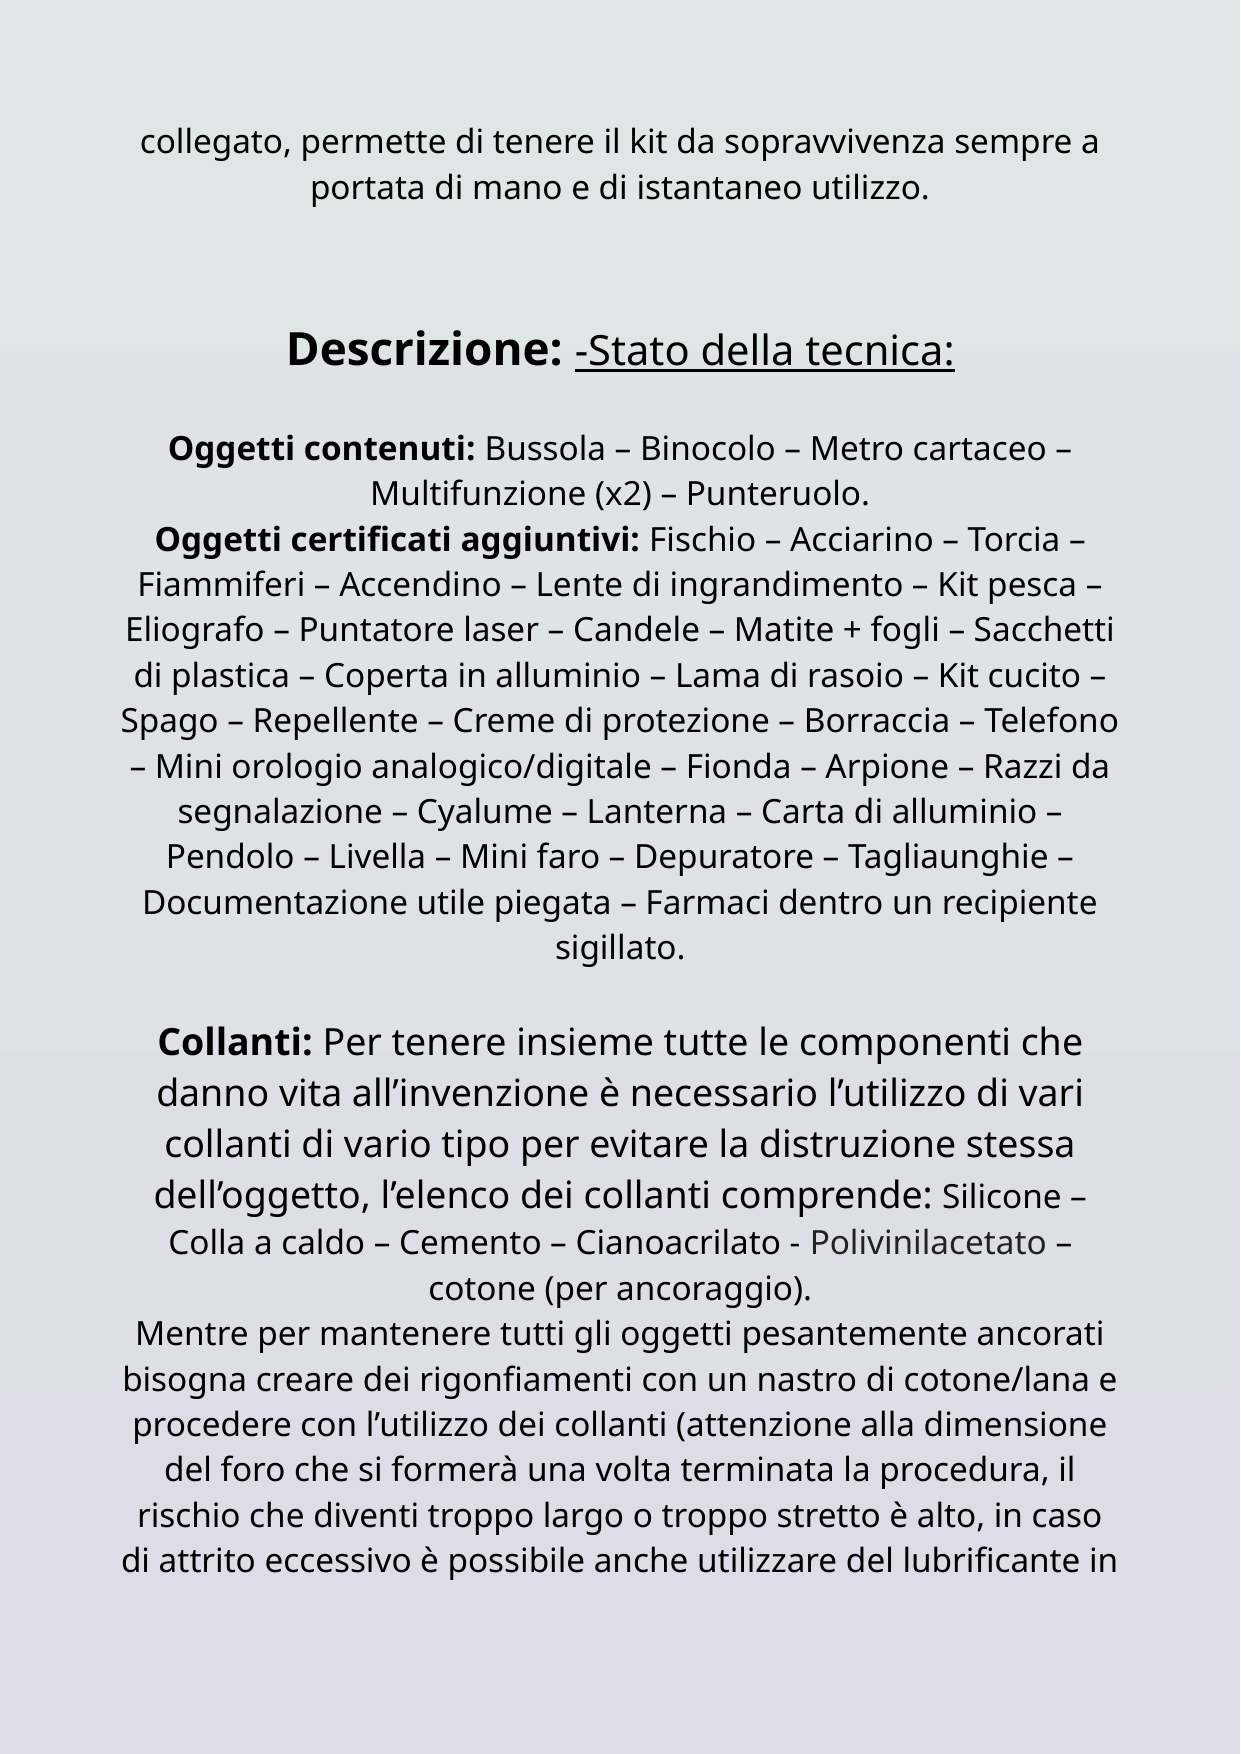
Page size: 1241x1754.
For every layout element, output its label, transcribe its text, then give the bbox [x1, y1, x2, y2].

text Collanti: Per tenere insieme tutte le componenti che danno vita all’invenzione è necessario l’utilizzo di vari collanti di vario tipo per evitare la distruzione stessa dell’oggetto, l’elenco dei collanti comprende: Silicone – Colla a caldo – Cemento – Cianoacrilato - Polivinilacetato – cotone (per ancoraggio). [118, 1015, 1122, 1310]
text Oggetti contenuti: Bussola – Binocolo – Metro cartaceo – Multifunzione (x2) – Punteruolo. [118, 424, 1122, 515]
text Oggetti certificati aggiuntivi: Fischio – Acciarino – Torcia – Fiammiferi – Accendino – Lente di ingrandimento – Kit pesca – Eliografo – Puntatore laser – Candele – Matite + fogli – Sacchetti di plastica – Coperta in alluminio – Lama di rasoio – Kit cucito – Spago – Repellente – Creme di protezione – Borraccia – Telefono – Mini orologio analogico/digitale – Fionda – Arpione – Razzi da segnalazione – Cyalume – Lanterna – Carta di alluminio – Pendolo – Livella – Mini faro – Depuratore – Tagliaunghie – Documentazione utile piegata – Farmaci dentro un recipiente sigillato. [118, 515, 1122, 969]
text collegato, permette di tenere il kit da sopravvivenza sempre a portata di mano e di istantaneo utilizzo. [118, 118, 1122, 209]
text Mentre per mantenere tutti gli oggetti pesantemente ancorati bisogna creare dei rigonfiamenti con un nastro di cotone/lana e procedere con l’utilizzo dei collanti (attenzione alla dimensione del foro che si formerà una volta terminata la procedura, il rischio che diventi troppo largo o troppo stretto è alto, in caso di attrito eccessivo è possibile anche utilizzare del lubrificante in [118, 1310, 1122, 1582]
text Descrizione: -Stato della tecnica: [118, 317, 1122, 379]
